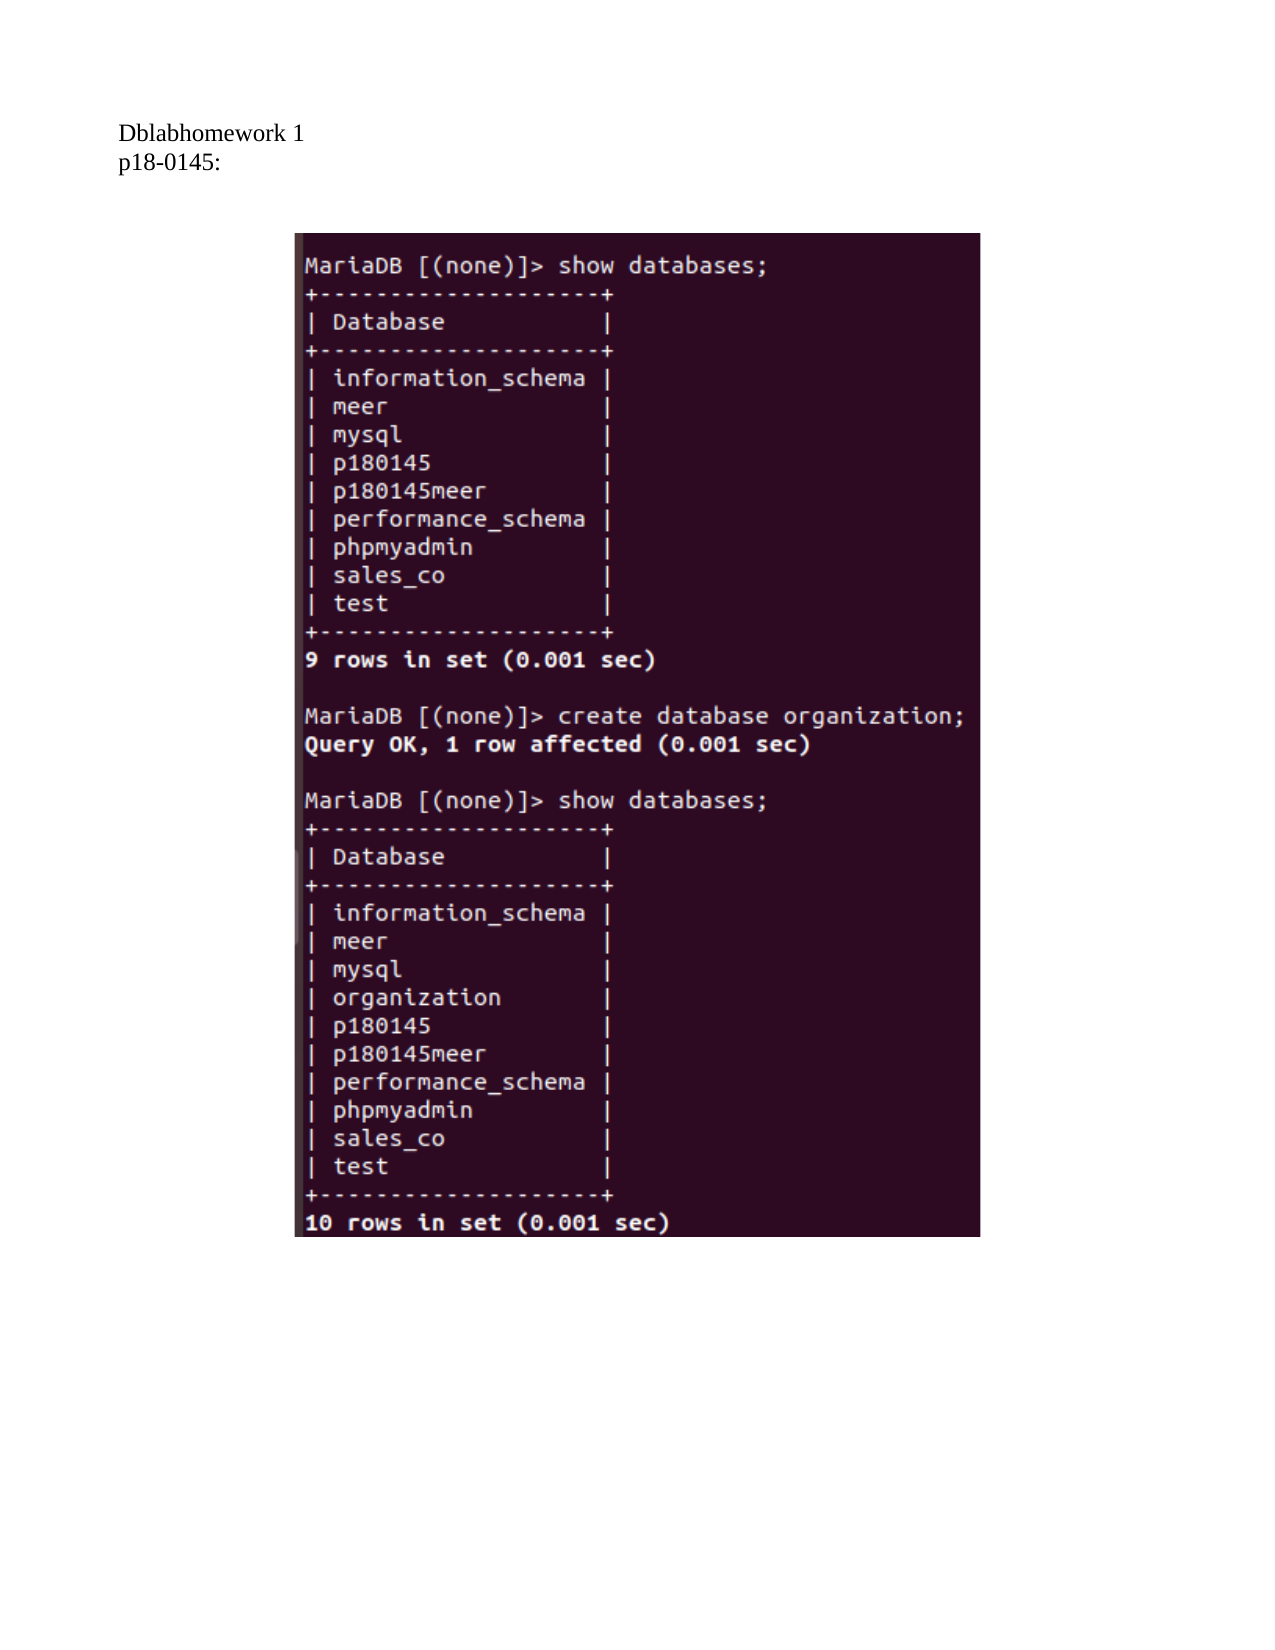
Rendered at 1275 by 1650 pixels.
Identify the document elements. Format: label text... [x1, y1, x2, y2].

text Dblabhomework 1 [118, 118, 1157, 147]
text p18-0145: [118, 147, 1157, 176]
picture [294, 233, 981, 1237]
